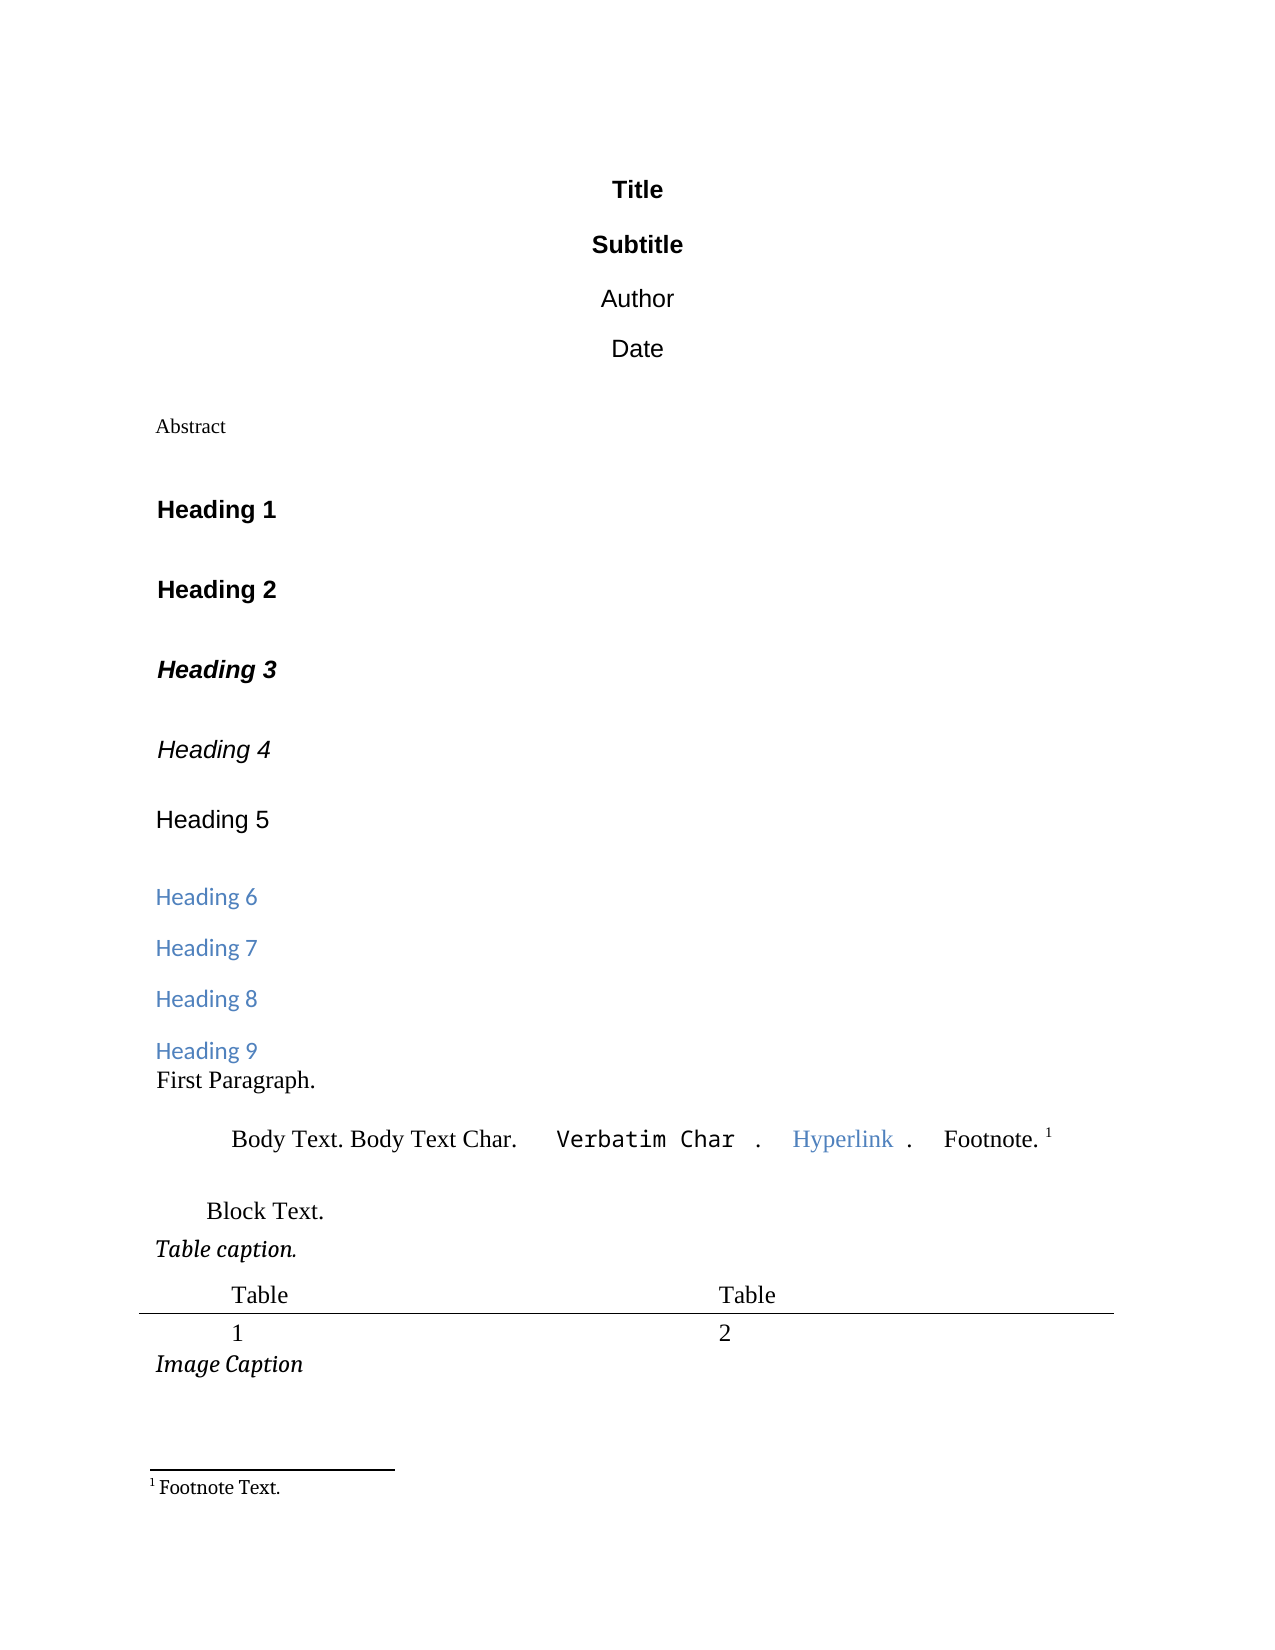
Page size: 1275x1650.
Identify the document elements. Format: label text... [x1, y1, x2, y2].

subtitle Heading 8 [150, 983, 1125, 1014]
table_cell 1 [139, 1314, 626, 1350]
text First Paragraph. [150, 1065, 1125, 1094]
table_header Table [626, 1276, 1114, 1312]
text Abstract [150, 414, 1125, 438]
subtitle Heading 9 [150, 1035, 1125, 1065]
text Footnote Text. [150, 1476, 1125, 1500]
subtitle Heading 4 [150, 735, 1125, 763]
text Table caption. [150, 1235, 1125, 1264]
text Block Text. [200, 1196, 1075, 1224]
subtitle Heading 1 [150, 495, 1125, 524]
subtitle Subtitle [150, 230, 1125, 258]
table_header Table [139, 1276, 626, 1312]
text Date [150, 334, 1125, 362]
text Image Caption [150, 1350, 1125, 1379]
subtitle Heading 7 [150, 932, 1125, 963]
subtitle Heading 2 [150, 575, 1125, 604]
subtitle Heading 6 [150, 881, 1125, 911]
text Body Text. Body Text Char. Verbatim Char . Hyperlink . Footnote. [150, 1123, 1125, 1154]
text Author [150, 284, 1125, 313]
table_cell 2 [626, 1314, 1114, 1350]
title Title [150, 176, 1125, 204]
subtitle Heading 3 [150, 655, 1125, 684]
subtitle Heading 5 [150, 804, 1125, 834]
